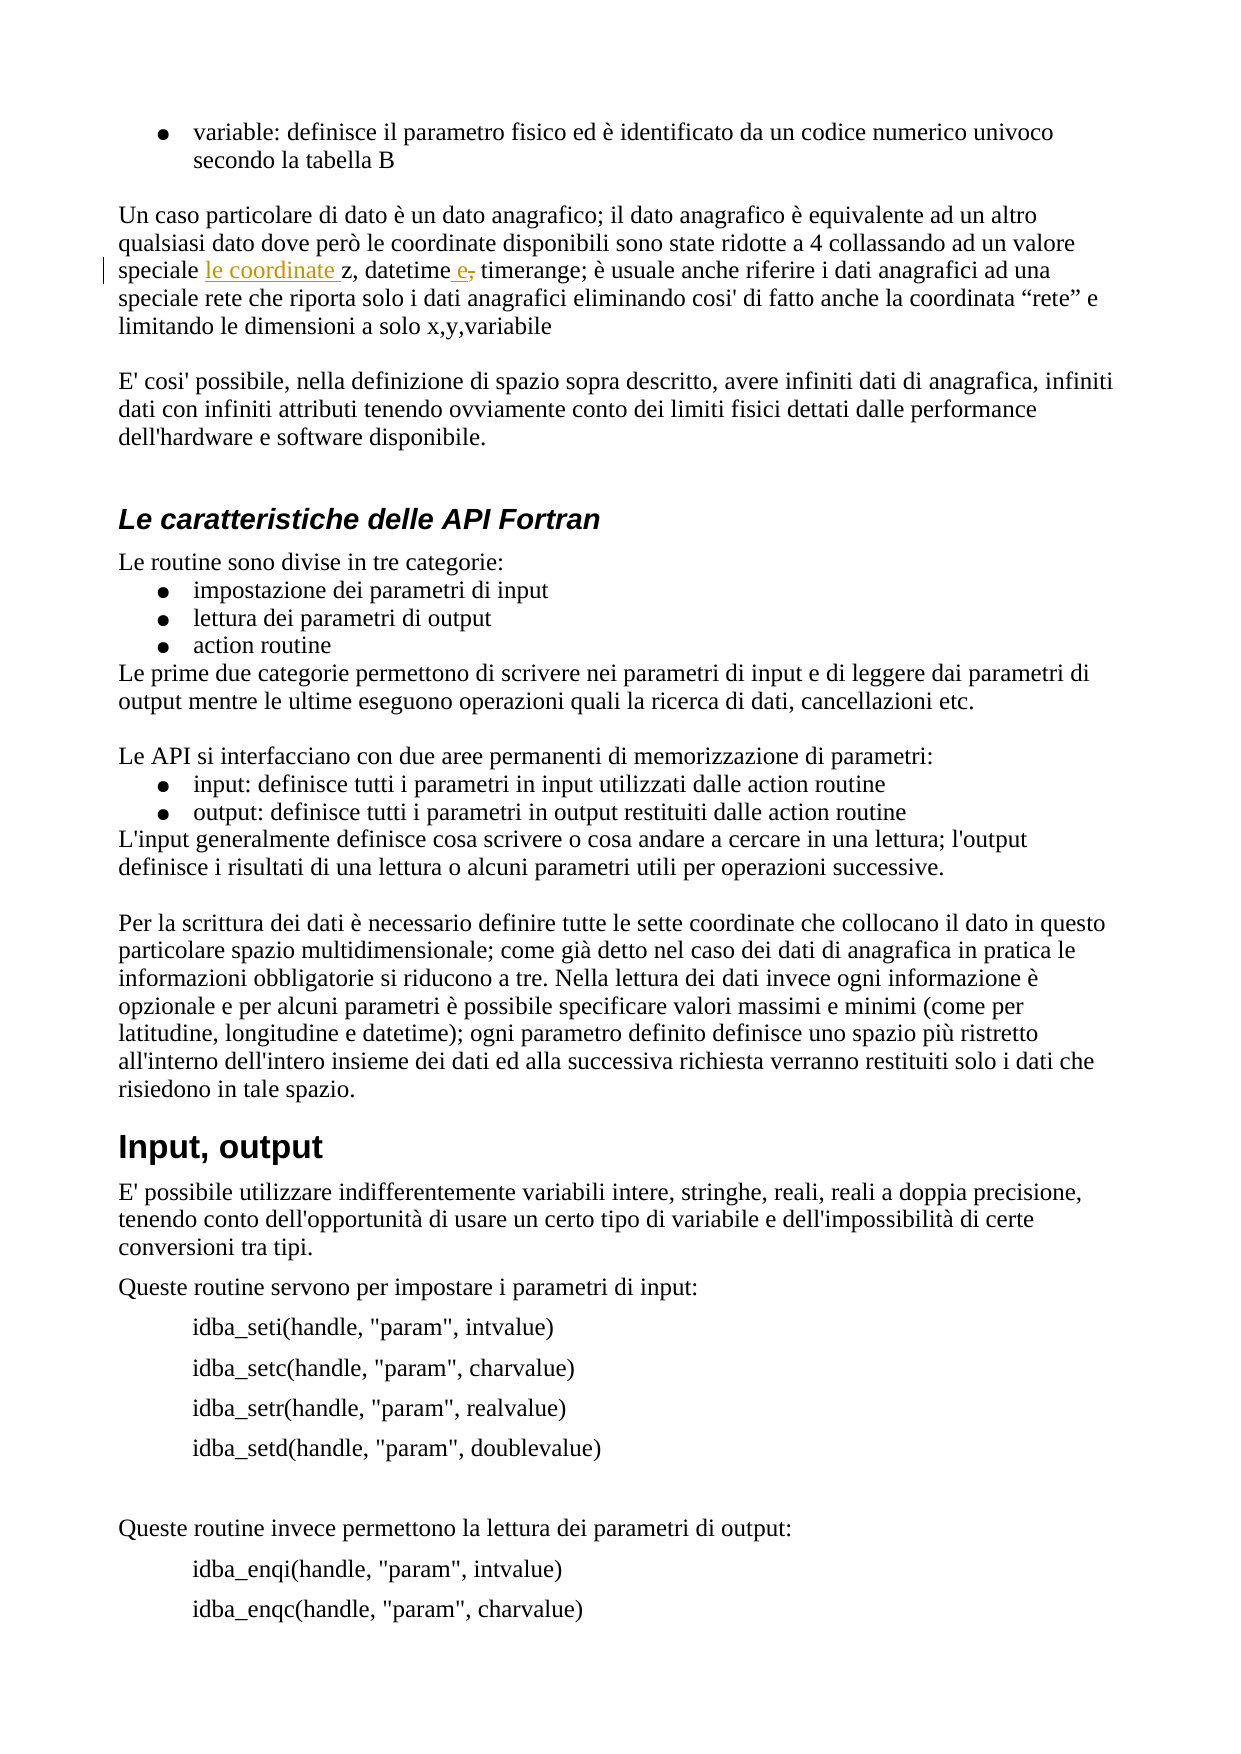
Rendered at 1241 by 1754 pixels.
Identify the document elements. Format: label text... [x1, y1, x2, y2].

subtitle Le caratteristiche delle API Fortran [118, 503, 1122, 536]
text L'input generalmente definisce cosa scrivere o cosa andare a cercare in una lettura; l'output definisce i risultati di una lettura o alcuni parametri utili per operazioni successive. [118, 826, 1122, 881]
text E' cosi' possibile, nella definizione di spazio sopra descritto, avere infiniti dati di anagrafica, infiniti dati con infiniti attributi tenendo ovviamente conto dei limiti fisici dettati dalle performance dell'hardware e software disponibile. [118, 367, 1122, 451]
text idba_enqi(handle, "param", intvalue) [192, 1555, 1122, 1582]
text Le API si interfacciano con due aree permanenti di memorizzazione di parametri: [118, 742, 1122, 770]
list impostazione dei parametri di input [156, 576, 1122, 604]
list output: definisce tutti i parametri in output restituiti dalle action routine [156, 798, 1122, 826]
text Queste routine invece permettono la lettura dei parametri di output: [118, 1514, 1122, 1542]
text idba_seti(handle, "param", intvalue) [192, 1313, 1122, 1341]
list input: definisce tutti i parametri in input utilizzati dalle action routine [156, 770, 1122, 798]
text Queste routine servono per impostare i parametri di input: [118, 1273, 1122, 1301]
text idba_setc(handle, "param", charvalue) [192, 1354, 1122, 1381]
list lettura dei parametri di output [156, 604, 1122, 632]
text Per la scrittura dei dati è necessario definire tutte le sette coordinate che collocano il dato in questo particolare spazio multidimensionale; come già detto nel caso dei dati di anagrafica in pratica le informazioni obbligatorie si riducono a tre. Nella lettura dei dati invece ogni informazione è opzionale e per alcuni parametri è possibile specificare valori massimi e minimi (come per latitudine, longitudine e datetime); ogni parametro definito definisce uno spazio più ristretto all'interno dell'intero insieme dei dati ed alla successiva richiesta verranno restituiti solo i dati che risiedono in tale spazio. [118, 909, 1122, 1103]
subtitle Input, output [118, 1128, 1122, 1165]
list action routine [156, 632, 1122, 659]
text Un caso particolare di dato è un dato anagrafico; il dato anagrafico è equivalente ad un altro qualsiasi dato dove però le coordinate disponibili sono state ridotte a 4 collassando ad un valore speciale le coordinate z, datetime e timerange; è usuale anche riferire i dati anagrafici ad una speciale rete che riporta solo i dati anagrafici eliminando cosi' di fatto anche la coordinata “rete” e limitando le dimensioni a solo x,y,variabile [118, 201, 1122, 340]
text idba_setr(handle, "param", realvalue) [192, 1394, 1122, 1422]
text Le prime due categorie permettono di scrivere nei parametri di input e di leggere dai parametri di output mentre le ultime eseguono operazioni quali la ricerca di dati, cancellazioni etc. [118, 659, 1122, 742]
text Le routine sono divise in tre categorie: [118, 548, 1122, 576]
text E' possibile utilizzare indifferentemente variabili intere, stringhe, reali, reali a doppia precisione, tenendo conto dell'opportunità di usare un certo tipo di variabile e dell'impossibilità di certe conversioni tra tipi. [118, 1178, 1122, 1261]
list variable: definisce il parametro fisico ed è identificato da un codice numerico univoco secondo la tabella B [156, 118, 1122, 173]
text idba_setd(handle, "param", doublevalue) [192, 1434, 1122, 1462]
text idba_enqc(handle, "param", charvalue) [192, 1595, 1122, 1623]
